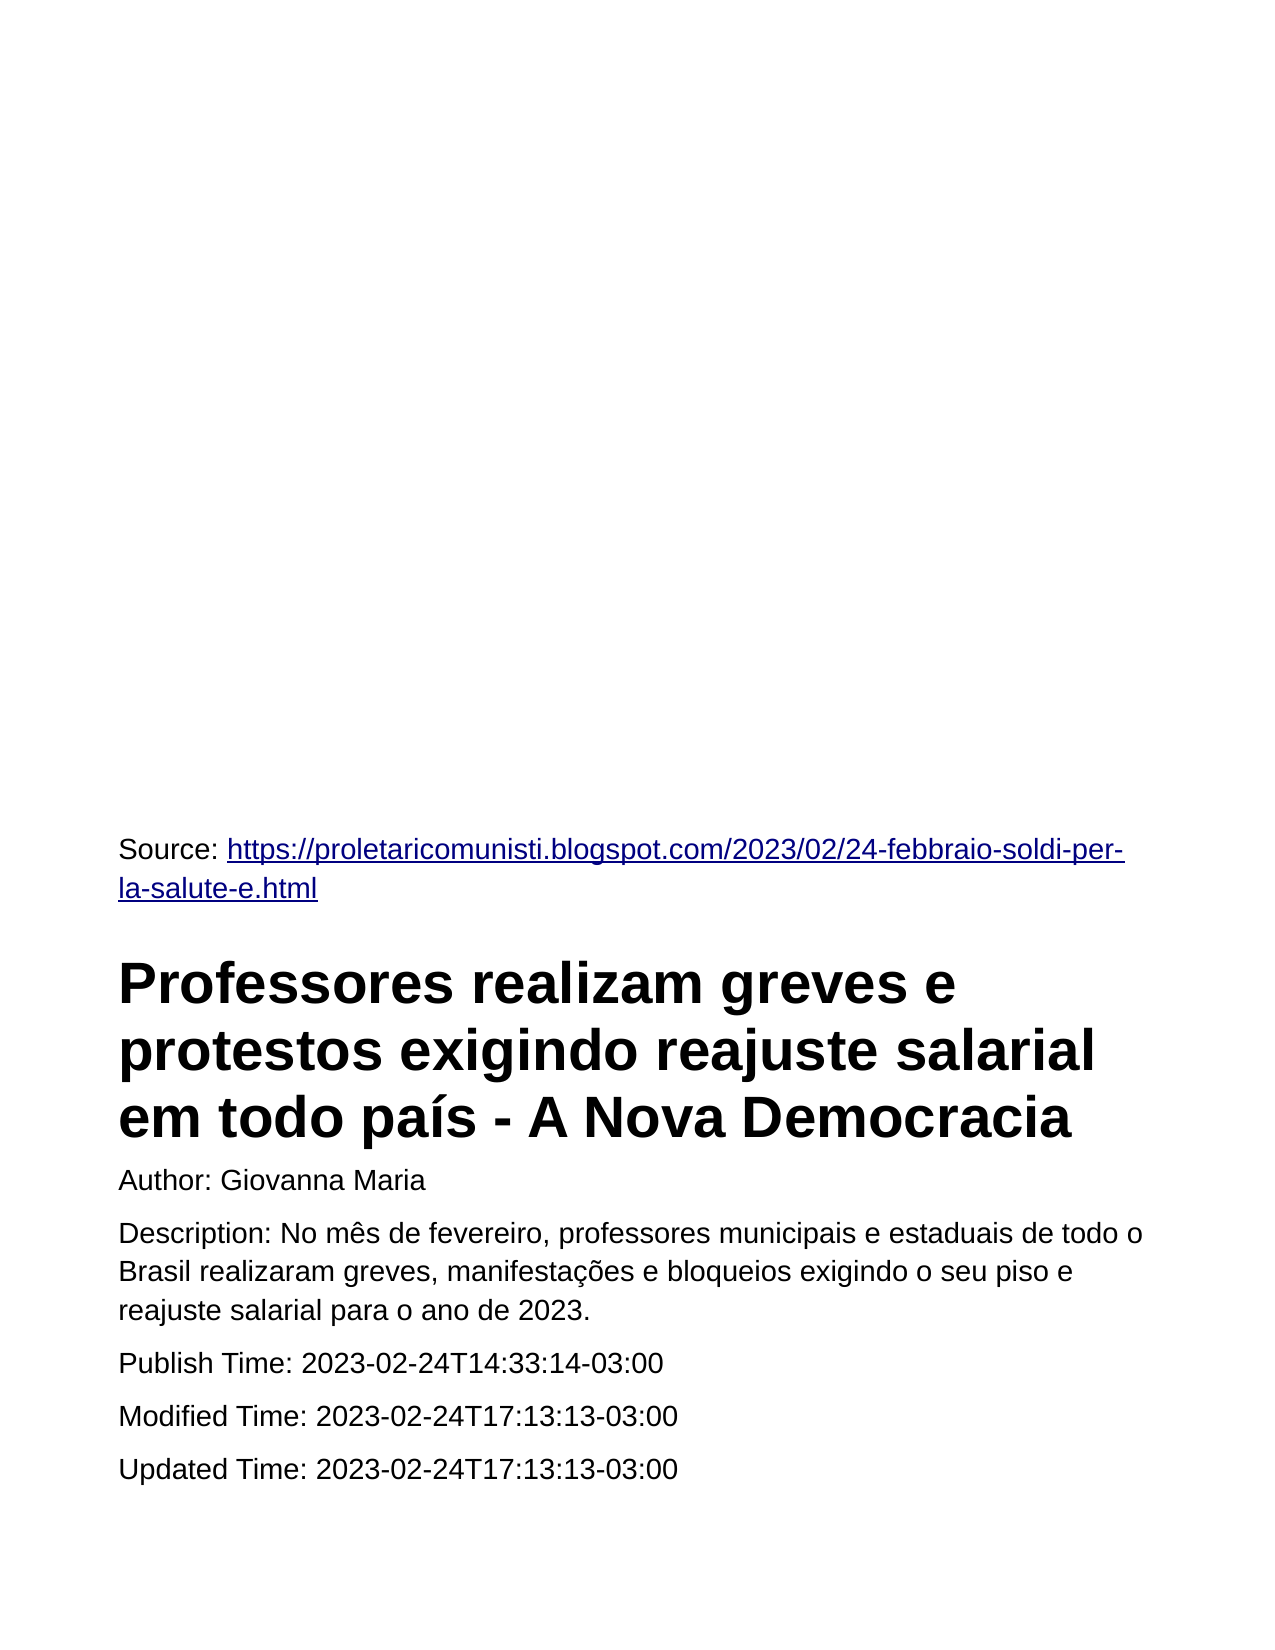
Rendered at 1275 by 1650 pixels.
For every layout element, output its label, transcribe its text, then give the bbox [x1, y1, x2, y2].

text Modified Time: 2023-02-24T17:13:13-03:00 [118, 1399, 1157, 1433]
subtitle Professores realizam greves e protestos exigindo reajuste salarial em todo país - A Nova Democracia [118, 949, 1157, 1150]
text Publish Time: 2023-02-24T14:33:14-03:00 [118, 1346, 1157, 1380]
text Description: No mês de fevereiro, professores municipais e estaduais de todo o Brasil realizaram greves, manifestações e bloqueios exigindo o seu piso e reajuste salarial para o ano de 2023. [118, 1216, 1157, 1327]
text Source: https://proletaricomunisti.blogspot.com/2023/02/24-febbraio-soldi-per-la-salute-e.html [118, 832, 1157, 904]
text Updated Time: 2023-02-24T17:13:13-03:00 [118, 1452, 1157, 1486]
text Author: Giovanna Maria [118, 1163, 1157, 1196]
